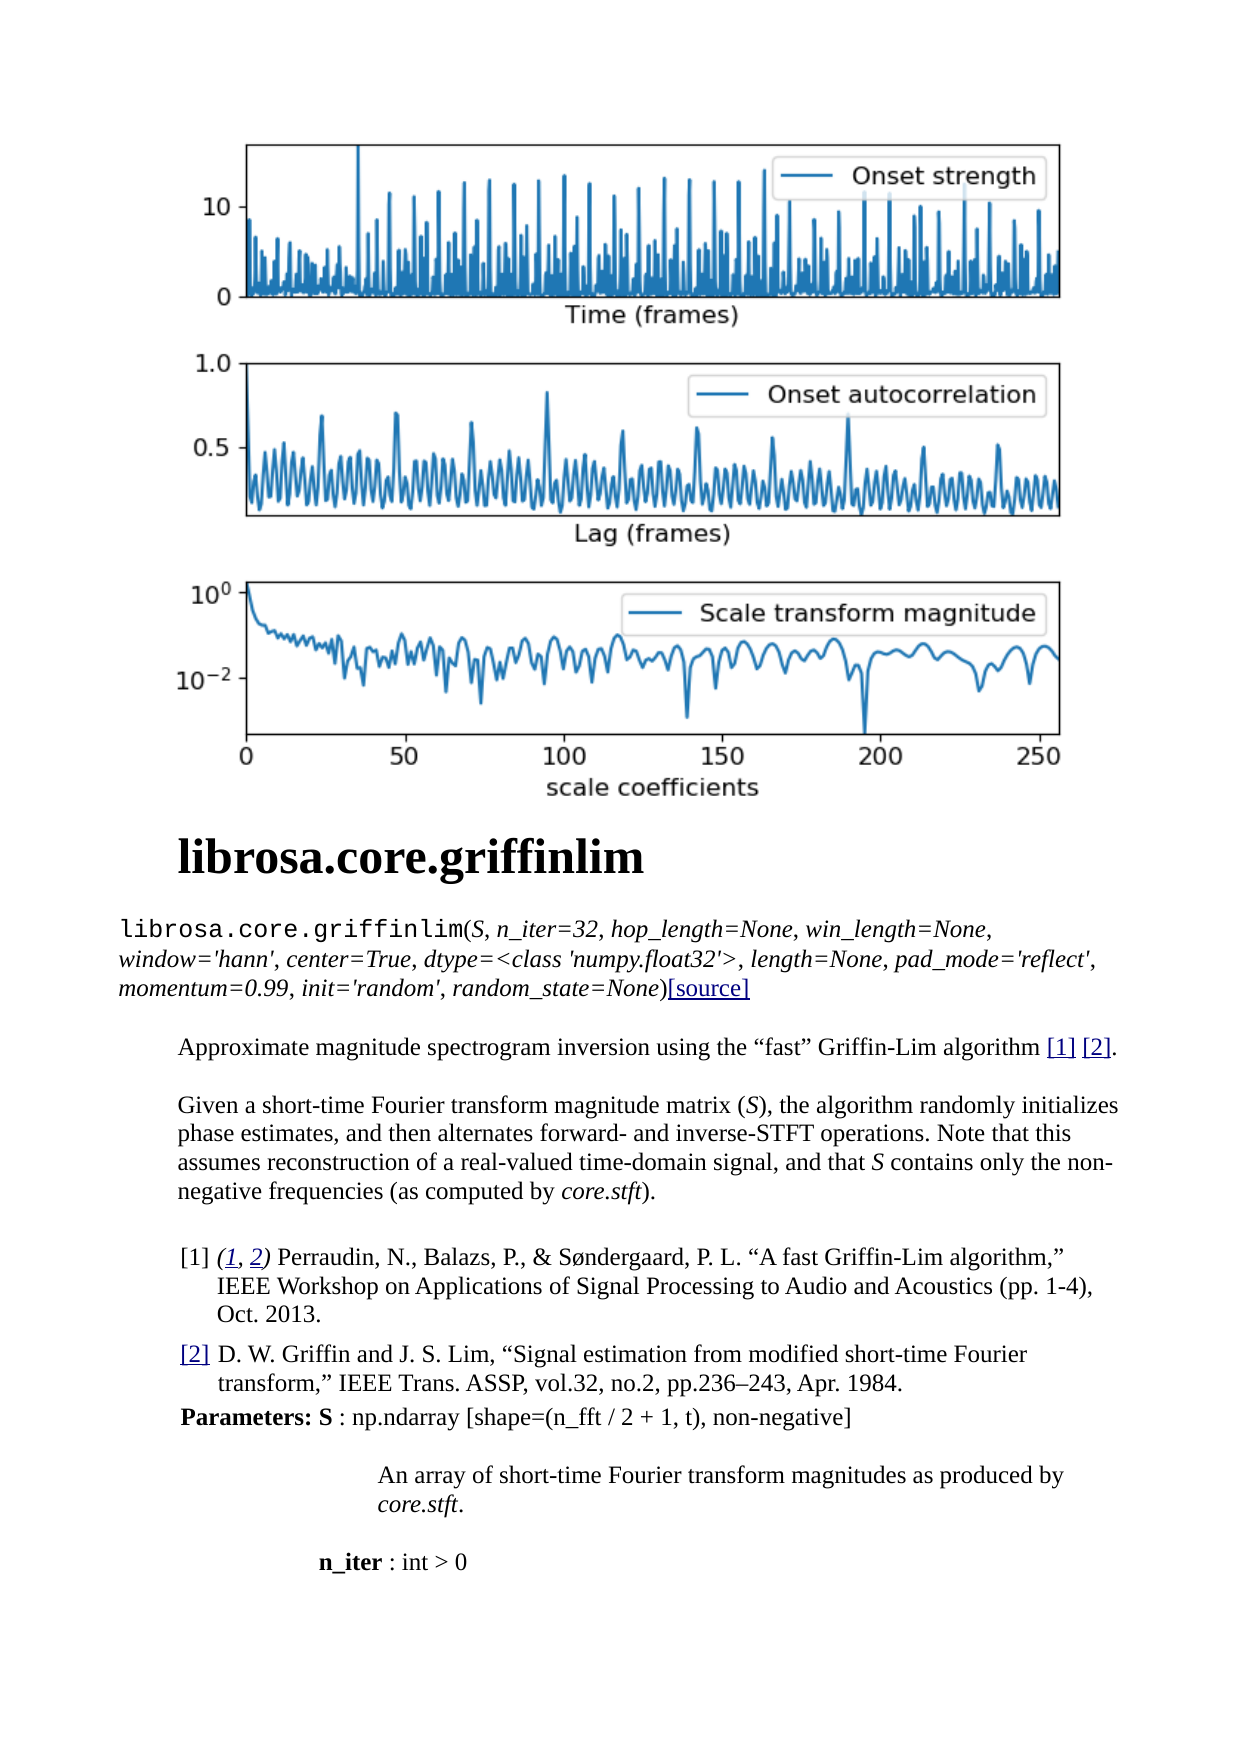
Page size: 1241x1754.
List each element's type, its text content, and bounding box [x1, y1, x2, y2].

table_header [2] [177, 1336, 215, 1399]
table_header S : np.ndarray [shape=(n_fft / 2 + 1, t), non-negative] An array of short-time Fourier transform magnitudes as produced by core.stft. n_iter : int > 0 [316, 1399, 1122, 1608]
table_header [1] [177, 1239, 214, 1331]
table_header Parameters: [177, 1399, 316, 1608]
list Approximate magnitude spectrogram inversion using the “fast” Griffin-Lim algorithm [1] [2]. [177, 1032, 1122, 1060]
subtitle librosa.core.griffinlim [177, 118, 1122, 884]
subtitle librosa.core.griffinlim(S, n_iter=32, hop_length=None, win_length=None, window='hann', center=True, dtype=<class 'numpy.float32'>, length=None, pad_mode='reflect', momentum=0.99, init='random', random_state=None)[source] [118, 914, 1122, 1002]
list Given a short-time Fourier transform magnitude matrix (S), the algorithm randomly initializes phase estimates, and then alternates forward- and inverse-STFT operations. Note that this assumes reconstruction of a real-valued time-domain signal, and that S contains only the non-negative frequencies (as computed by core.stft). [177, 1090, 1122, 1205]
table_header (1, 2) Perraudin, N., Balazs, P., & Søndergaard, P. L. “A fast Griffin-Lim algorithm,” IEEE Workshop on Applications of Signal Processing to Audio and Acoustics (pp. 1-4), Oct. 2013. [214, 1239, 1122, 1331]
picture [147, 118, 1093, 827]
table_header D. W. Griffin and J. S. Lim, “Signal estimation from modified short-time Fourier transform,” IEEE Trans. ASSP, vol.32, no.2, pp.236–243, Apr. 1984. [215, 1336, 1122, 1399]
